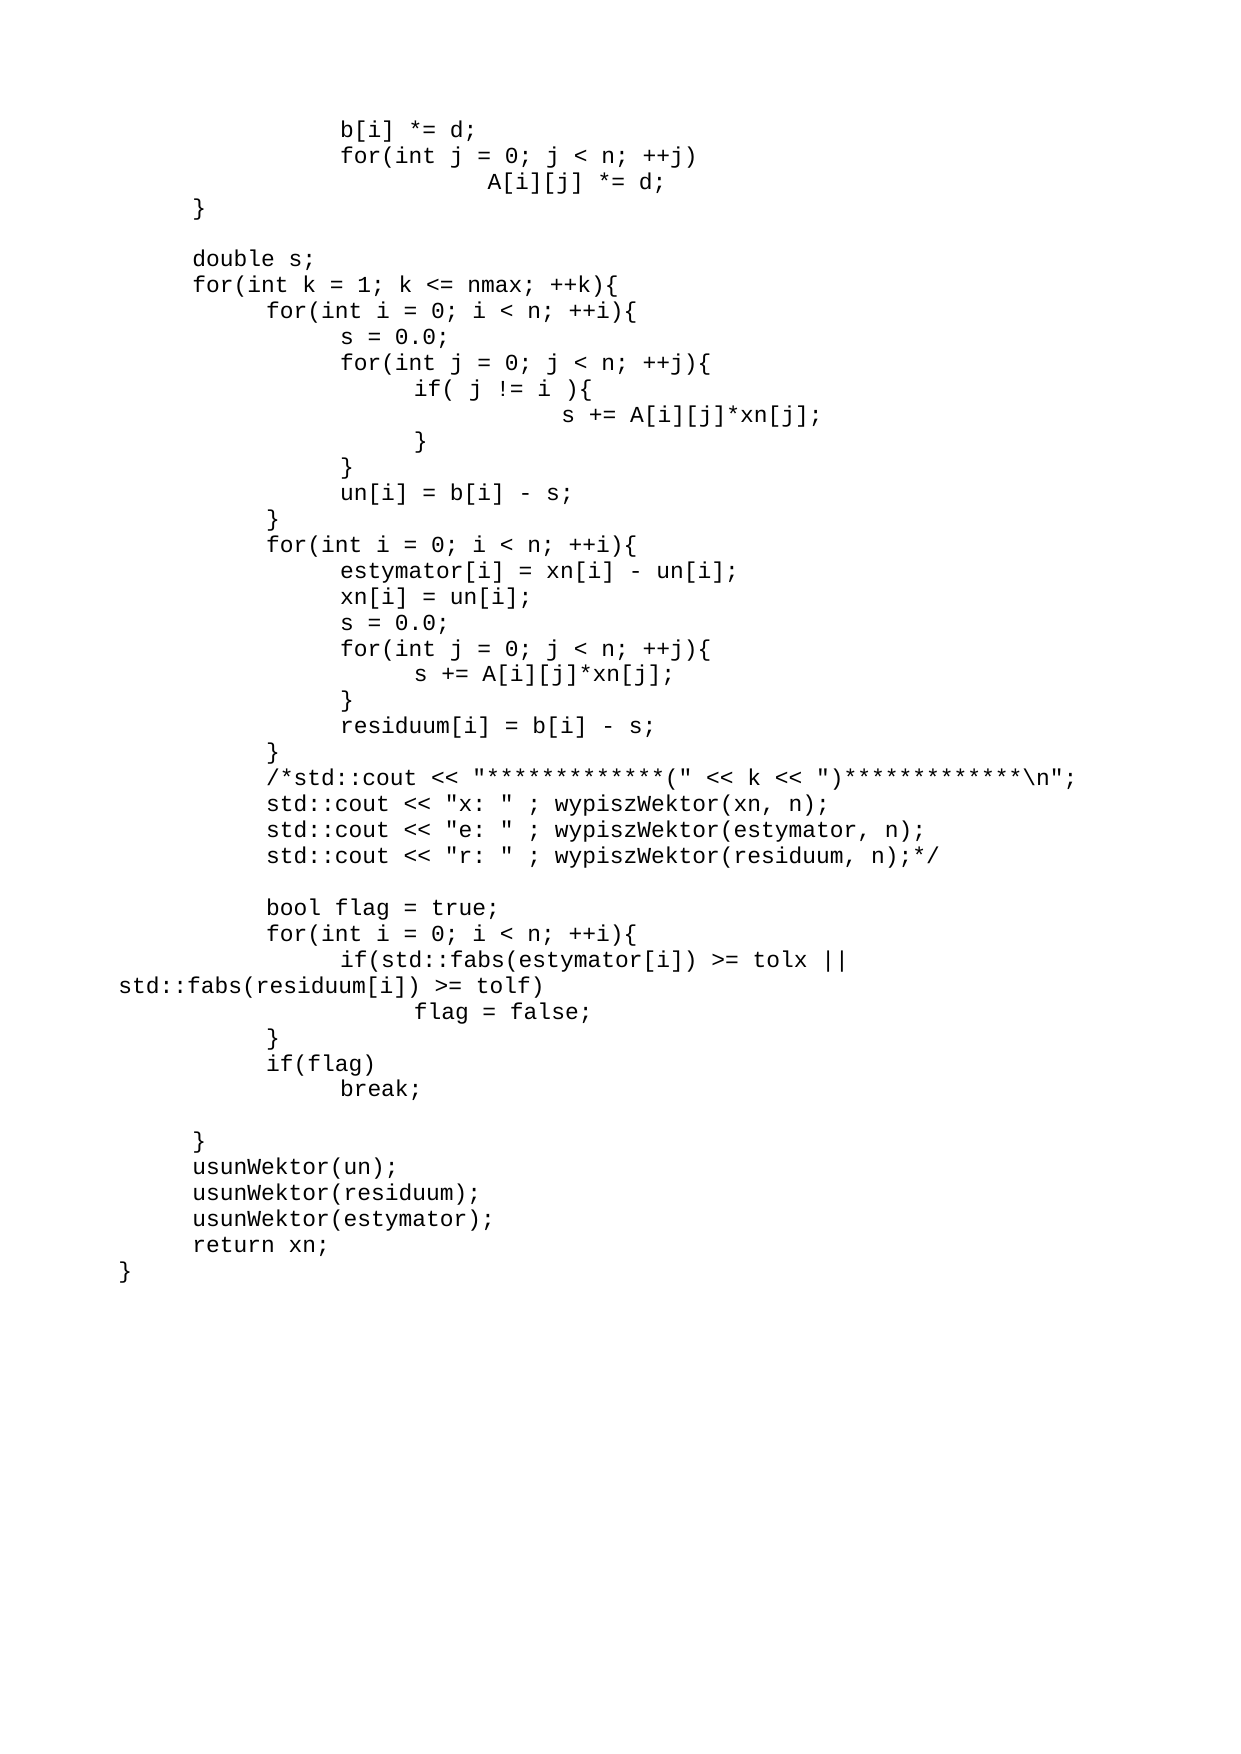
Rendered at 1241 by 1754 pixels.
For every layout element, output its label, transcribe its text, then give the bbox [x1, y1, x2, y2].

text for(int j = 0; j < n; ++j) [118, 144, 1122, 170]
text } [118, 455, 1122, 481]
text xn[i] = un[i]; [118, 585, 1122, 611]
text usunWektor(un); [118, 1156, 1122, 1182]
text std::cout << "r: " ; wypiszWektor(residuum, n);*/ [118, 844, 1122, 870]
text std::cout << "x: " ; wypiszWektor(xn, n); [118, 792, 1122, 818]
text estymator[i] = xn[i] - un[i]; [118, 559, 1122, 585]
text } [118, 1259, 1122, 1285]
text } [118, 1026, 1122, 1052]
text if( j != i ){ [118, 377, 1122, 403]
text A[i][j] *= d; [118, 170, 1122, 196]
text for(int j = 0; j < n; ++j){ [118, 637, 1122, 663]
text bool flag = true; [118, 896, 1122, 922]
text break; [118, 1078, 1122, 1104]
text b[i] *= d; [118, 118, 1122, 144]
text if(flag) [118, 1052, 1122, 1078]
text s += A[i][j]*xn[j]; [118, 663, 1122, 689]
text std::cout << "e: " ; wypiszWektor(estymator, n); [118, 818, 1122, 844]
text s = 0.0; [118, 326, 1122, 352]
text s += A[i][j]*xn[j]; [118, 403, 1122, 429]
text for(int i = 0; i < n; ++i){ [118, 922, 1122, 948]
text } [118, 429, 1122, 455]
text usunWektor(residuum); [118, 1182, 1122, 1207]
text /*std::cout << "*************(" << k << ")*************\n"; [118, 767, 1122, 792]
text double s; [118, 248, 1122, 274]
text } [118, 689, 1122, 715]
text } [118, 507, 1122, 533]
text usunWektor(estymator); [118, 1207, 1122, 1233]
text } [118, 196, 1122, 222]
text flag = false; [118, 1000, 1122, 1026]
text } [118, 1130, 1122, 1156]
text for(int k = 1; k <= nmax; ++k){ [118, 274, 1122, 300]
text un[i] = b[i] - s; [118, 481, 1122, 507]
text return xn; [118, 1233, 1122, 1259]
text } [118, 741, 1122, 767]
text for(int i = 0; i < n; ++i){ [118, 300, 1122, 326]
text s = 0.0; [118, 611, 1122, 637]
text residuum[i] = b[i] - s; [118, 715, 1122, 741]
text for(int i = 0; i < n; ++i){ [118, 533, 1122, 559]
text if(std::fabs(estymator[i]) >= tolx || std::fabs(residuum[i]) >= tolf) [118, 948, 1122, 1000]
text for(int j = 0; j < n; ++j){ [118, 352, 1122, 377]
